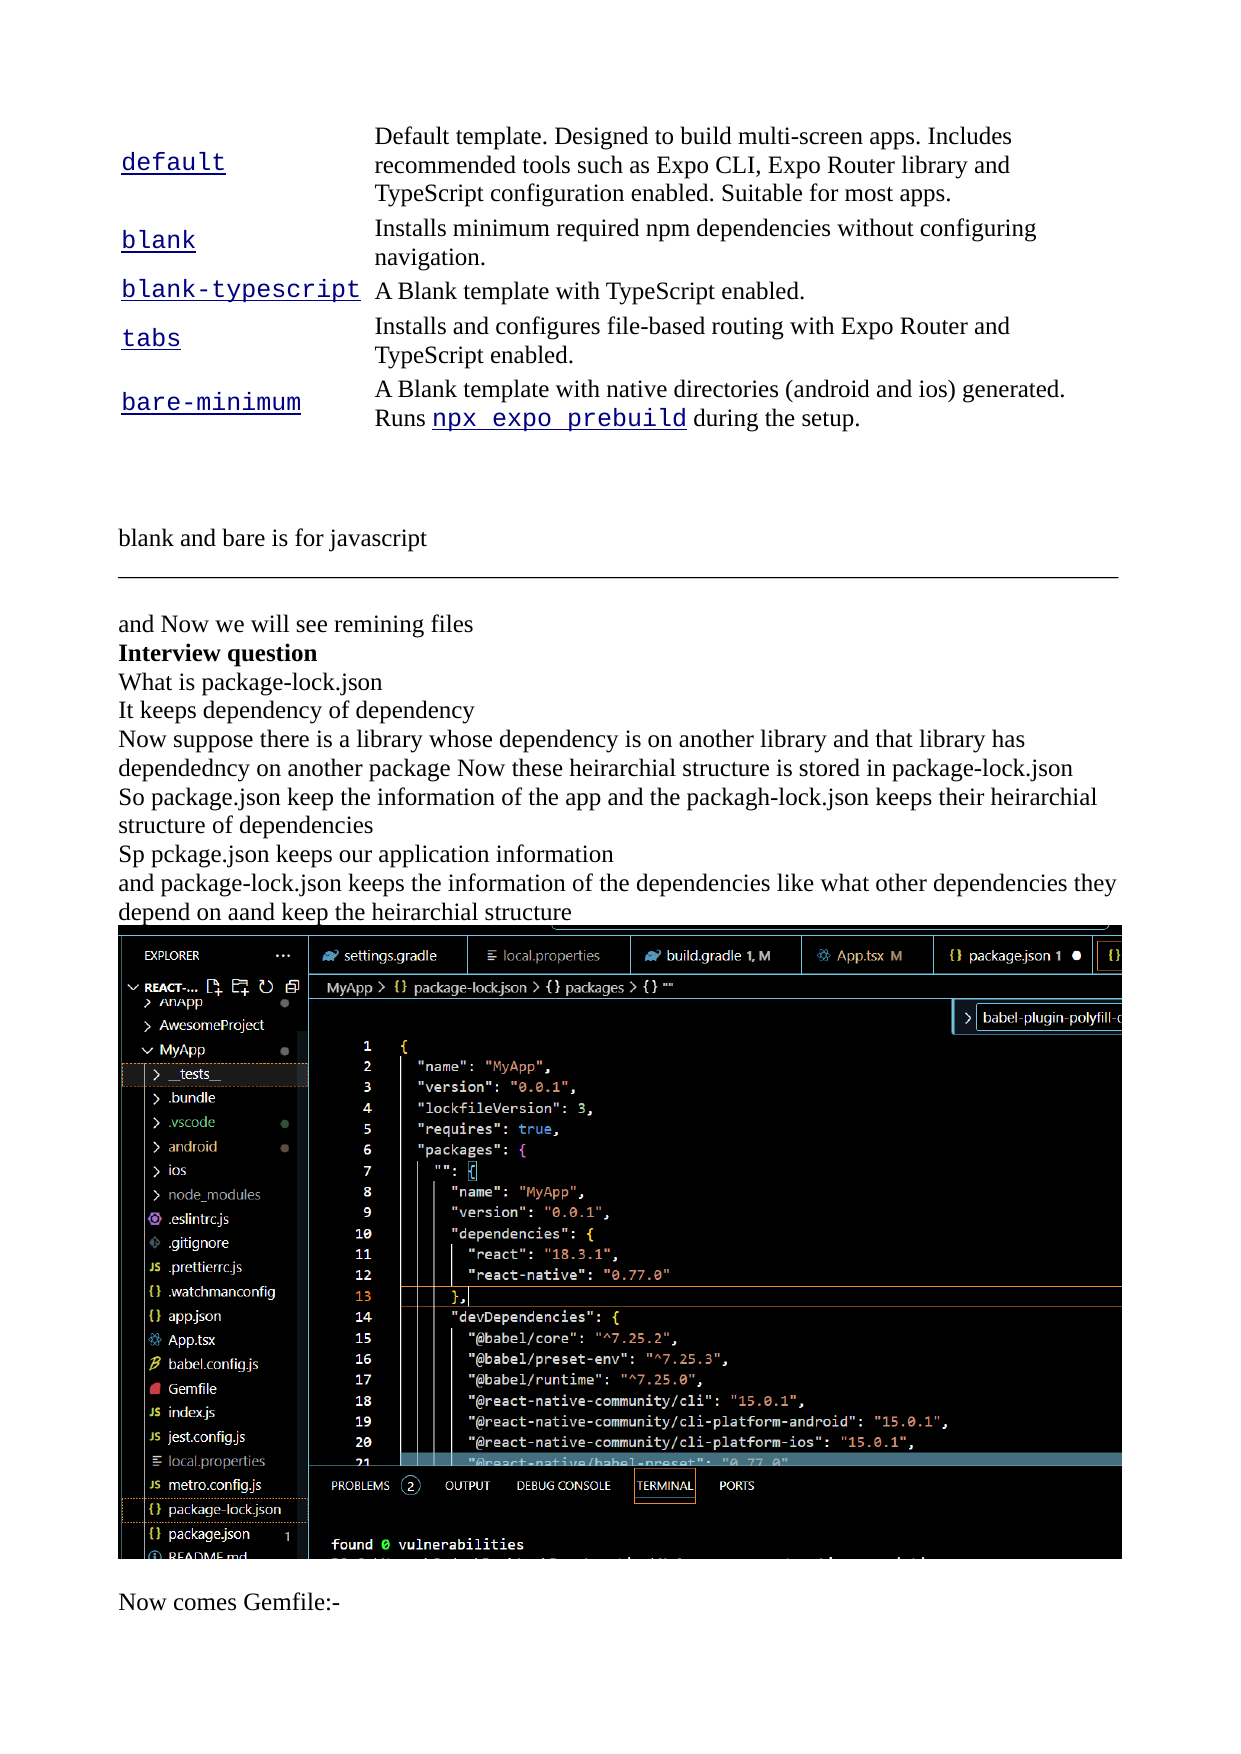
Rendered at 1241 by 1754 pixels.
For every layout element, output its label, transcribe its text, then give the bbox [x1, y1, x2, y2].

table_cell blank [118, 210, 371, 273]
text Now suppose there is a library whose dependency is on another library and that library has dependedncy on another package Now these heirarchial structure is stored in package-lock.json [118, 724, 1122, 782]
table_cell Installs minimum required npm dependencies without configuring navigation. [371, 210, 1122, 273]
text What is package-lock.json [118, 667, 1122, 696]
text and package-lock.json keeps the information of the dependencies like what other dependencies they depend on aand keep the heirarchial structure [118, 868, 1122, 925]
text It keeps dependency of dependency [118, 696, 1122, 724]
text and Now we will see remining files [118, 609, 1122, 638]
table_header Default template. Designed to build multi-screen apps. Includes recommended tools such as Expo CLI, Expo Router library and TypeScript configuration enabled. Suitable for most apps. [371, 118, 1122, 210]
table_cell bare-minimum [118, 371, 371, 437]
picture [118, 925, 1122, 1559]
text So package.json keep the information of the app and the packagh-lock.json keeps their heirarchial structure of dependencies [118, 782, 1122, 839]
text blank and bare is for javascript [118, 523, 1122, 552]
table_cell Installs and configures file-based routing with Expo Router and TypeScript enabled. [371, 308, 1122, 371]
text ________________________________________________________________________________ [118, 552, 1122, 581]
table_header default [118, 118, 371, 210]
text Interview question [118, 638, 1122, 667]
table_cell blank-typescript [118, 274, 371, 308]
table_cell A Blank template with TypeScript enabled. [371, 274, 1122, 308]
table_cell A Blank template with native directories (android and ios) generated. Runs npx expo prebuild during the setup. [371, 371, 1122, 437]
text Sp pckage.json keeps our application information [118, 839, 1122, 868]
table_cell tabs [118, 308, 371, 371]
text Now comes Gemfile:- [118, 1587, 1122, 1616]
